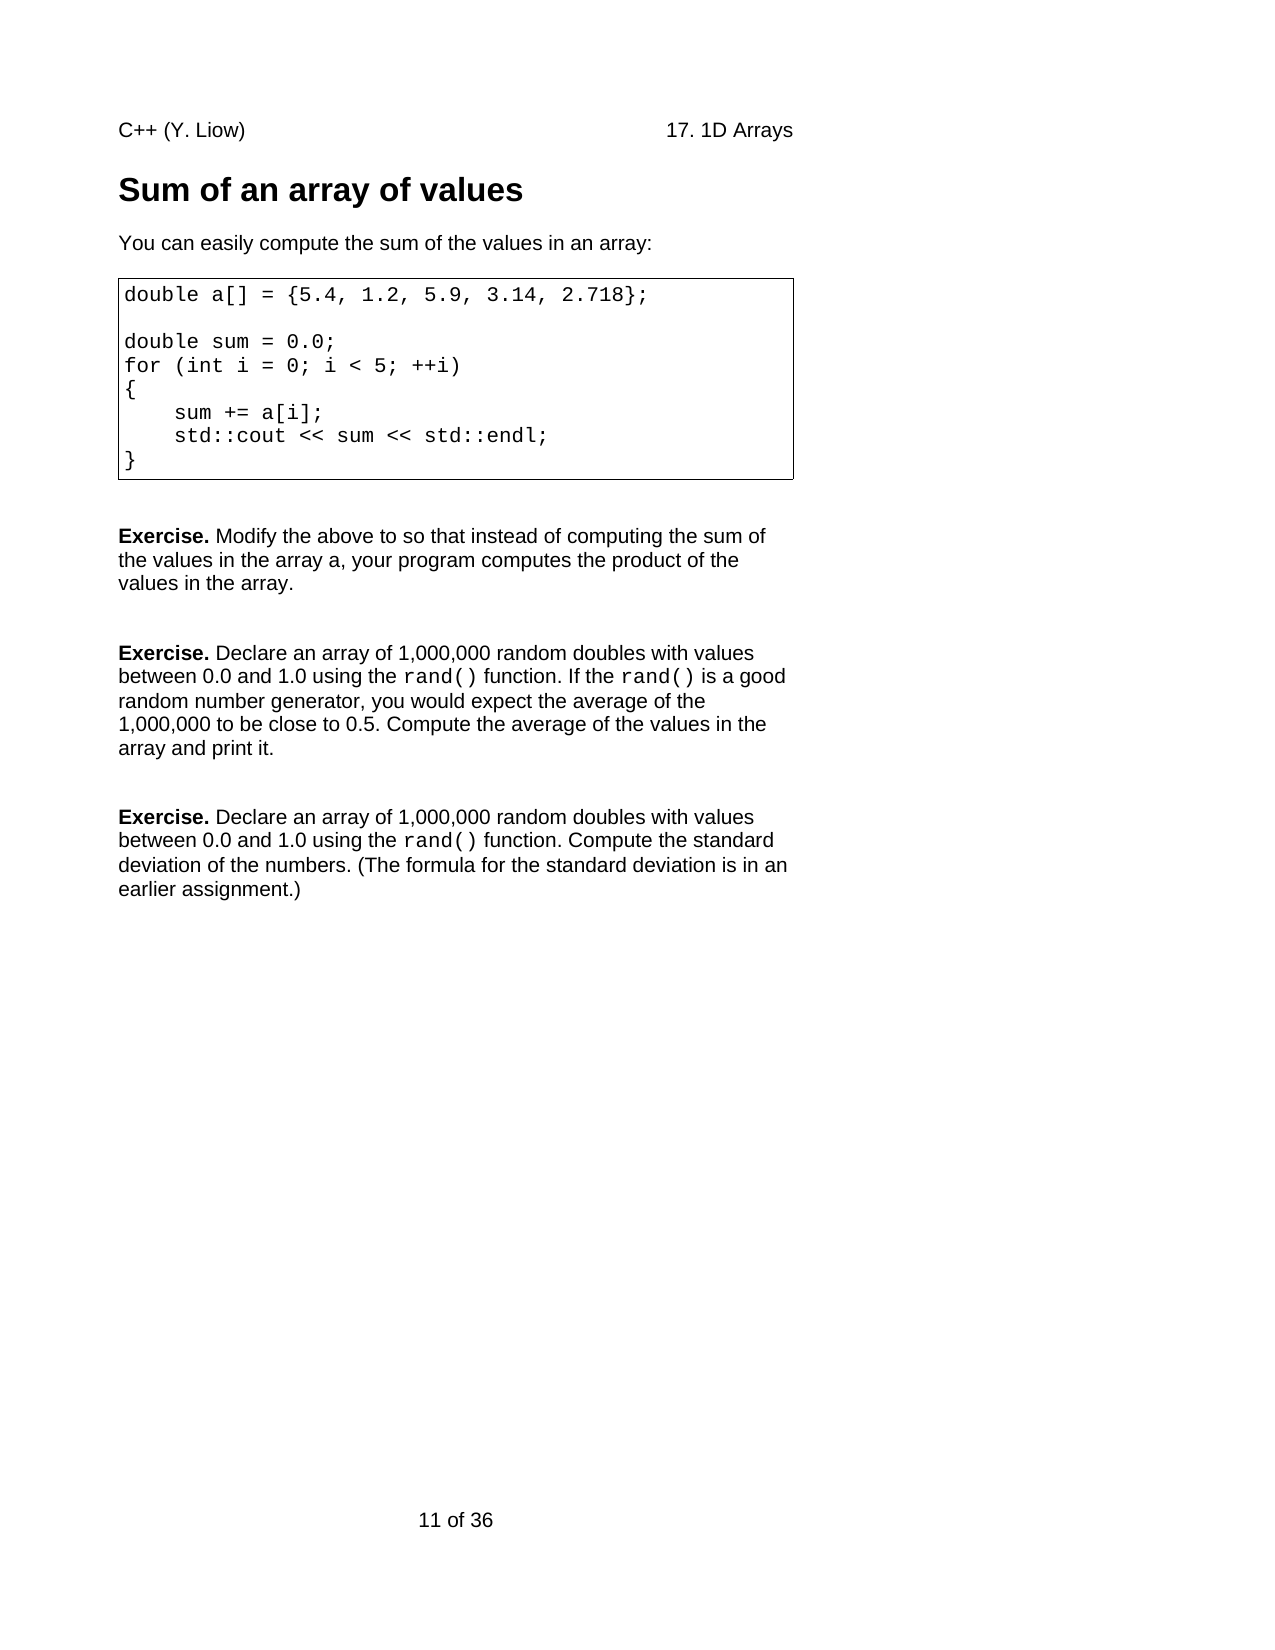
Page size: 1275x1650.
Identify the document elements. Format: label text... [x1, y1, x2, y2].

table_header double a[] = {5.4, 1.2, 5.9, 3.14, 2.718}; double sum = 0.0; for (int i = 0; i < 5; ++i) { sum += a[i]; std::cout << sum << std::endl; } [119, 279, 793, 478]
text Sum of an array of values [118, 171, 793, 208]
text You can easily compute the sum of the values in an array: [118, 231, 793, 254]
text Exercise. Declare an array of 1,000,000 random doubles with values between 0.0 and 1.0 using the rand() function. If the rand() is a good random number generator, you would expect the average of the 1,000,000 to be close to 0.5. Compute the average of the values in the array and print it. [118, 641, 793, 759]
text Exercise. Declare an array of 1,000,000 random doubles with values between 0.0 and 1.0 using the rand() function. Compute the standard deviation of the numbers. (The formula for the standard deviation is in an earlier assignment.) [118, 806, 793, 901]
text Exercise. Modify the above to so that instead of computing the sum of the values in the array a, your program computes the product of the values in the array. [118, 525, 793, 595]
